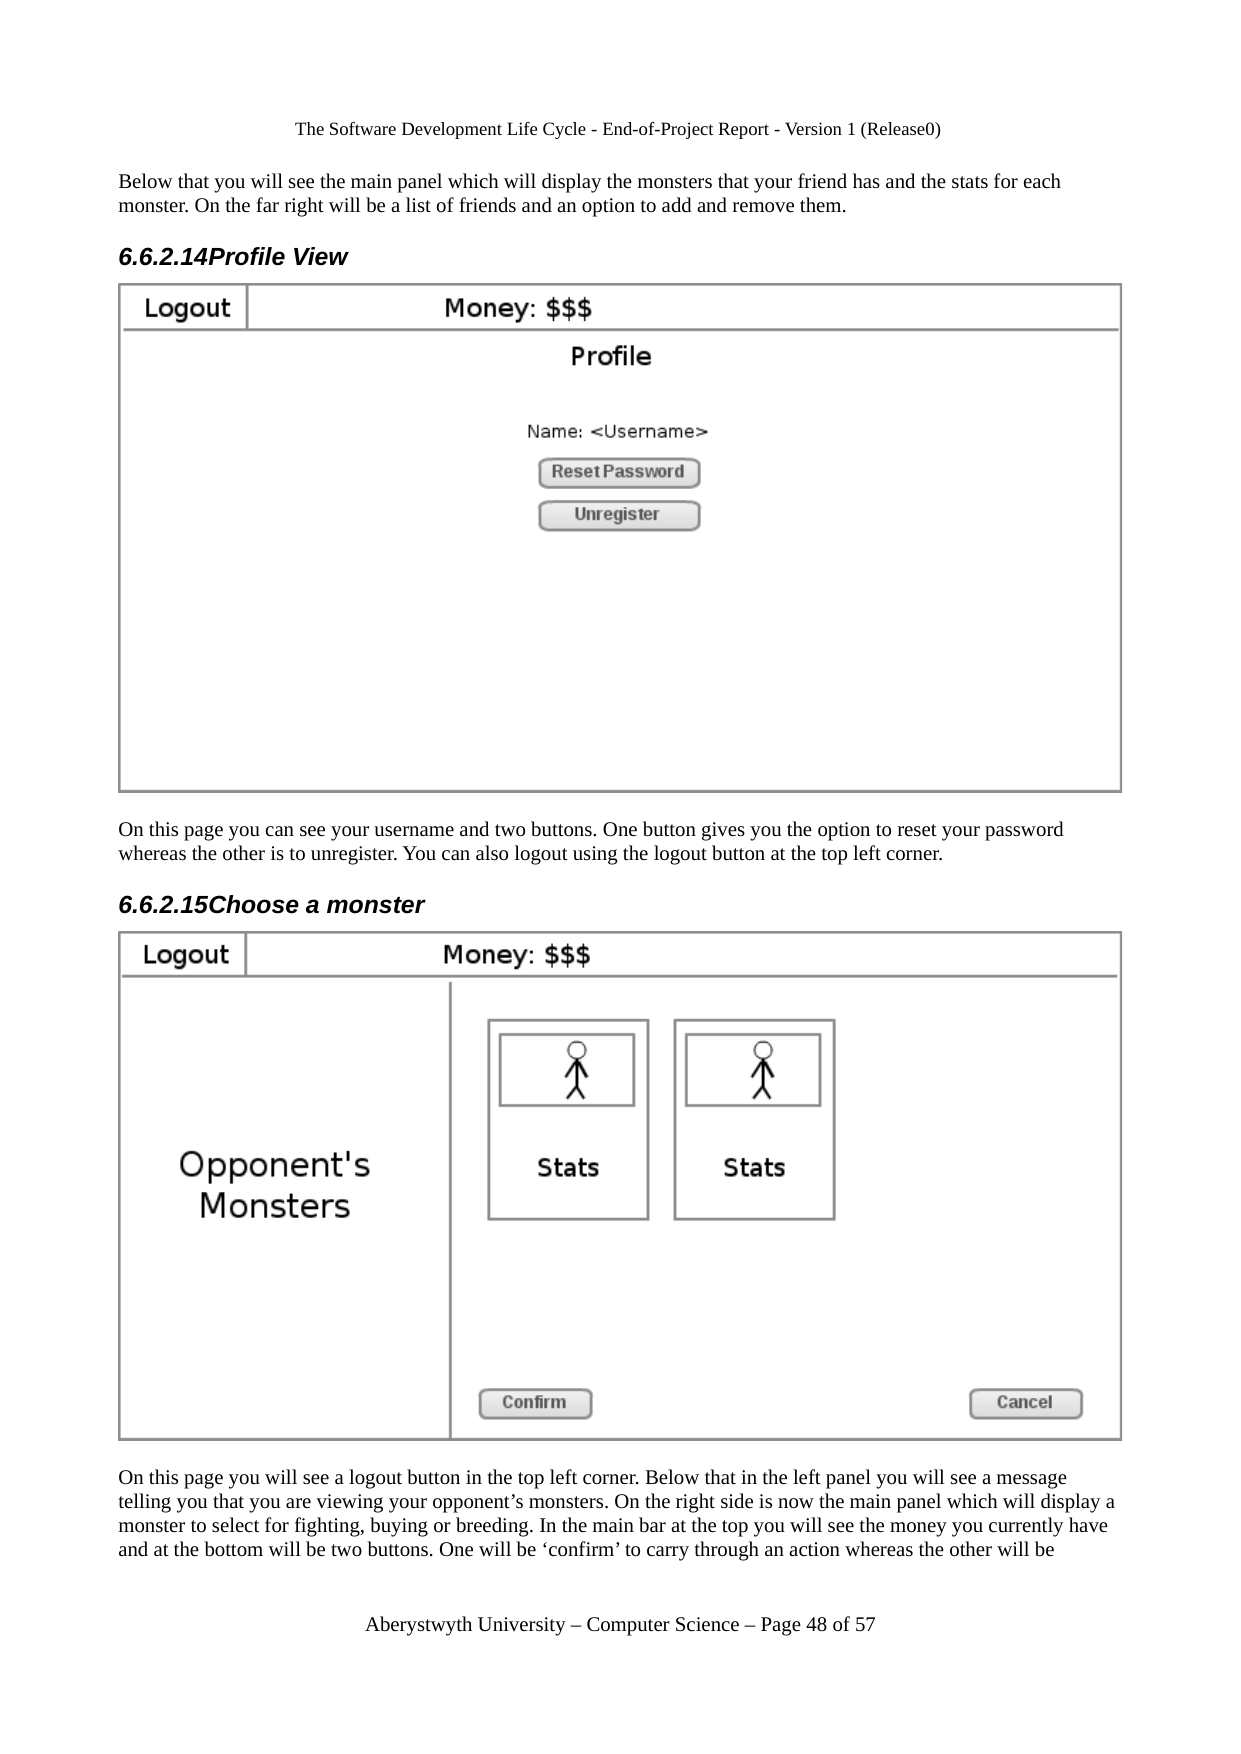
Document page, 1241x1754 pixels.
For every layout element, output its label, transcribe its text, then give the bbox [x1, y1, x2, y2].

picture [118, 283, 1123, 793]
subtitle Profile View [118, 242, 1122, 271]
text On this page you can see your username and two buttons. One button gives you the option to reset your password whereas the other is to unregister. You can also logout using the logout button at the top left corner. [118, 817, 1122, 865]
text On this page you will see a logout button in the top left corner. Below that in the left panel you will see a message telling you that you are viewing your opponent’s monsters. On the right side is now the main panel which will display a monster to select for fighting, buying or breeding. In the main bar at the top you will see the money you currently have and at the bottom will be two buttons. One will be ‘confirm’ to carry through an action whereas the other will be [118, 1465, 1122, 1561]
text Below that you will see the main panel which will display the monsters that your friend has and the stats for each monster. On the far right will be a list of friends and an option to add and remove them. [118, 169, 1122, 217]
picture [118, 931, 1123, 1441]
subtitle Choose a monster [118, 890, 1122, 919]
